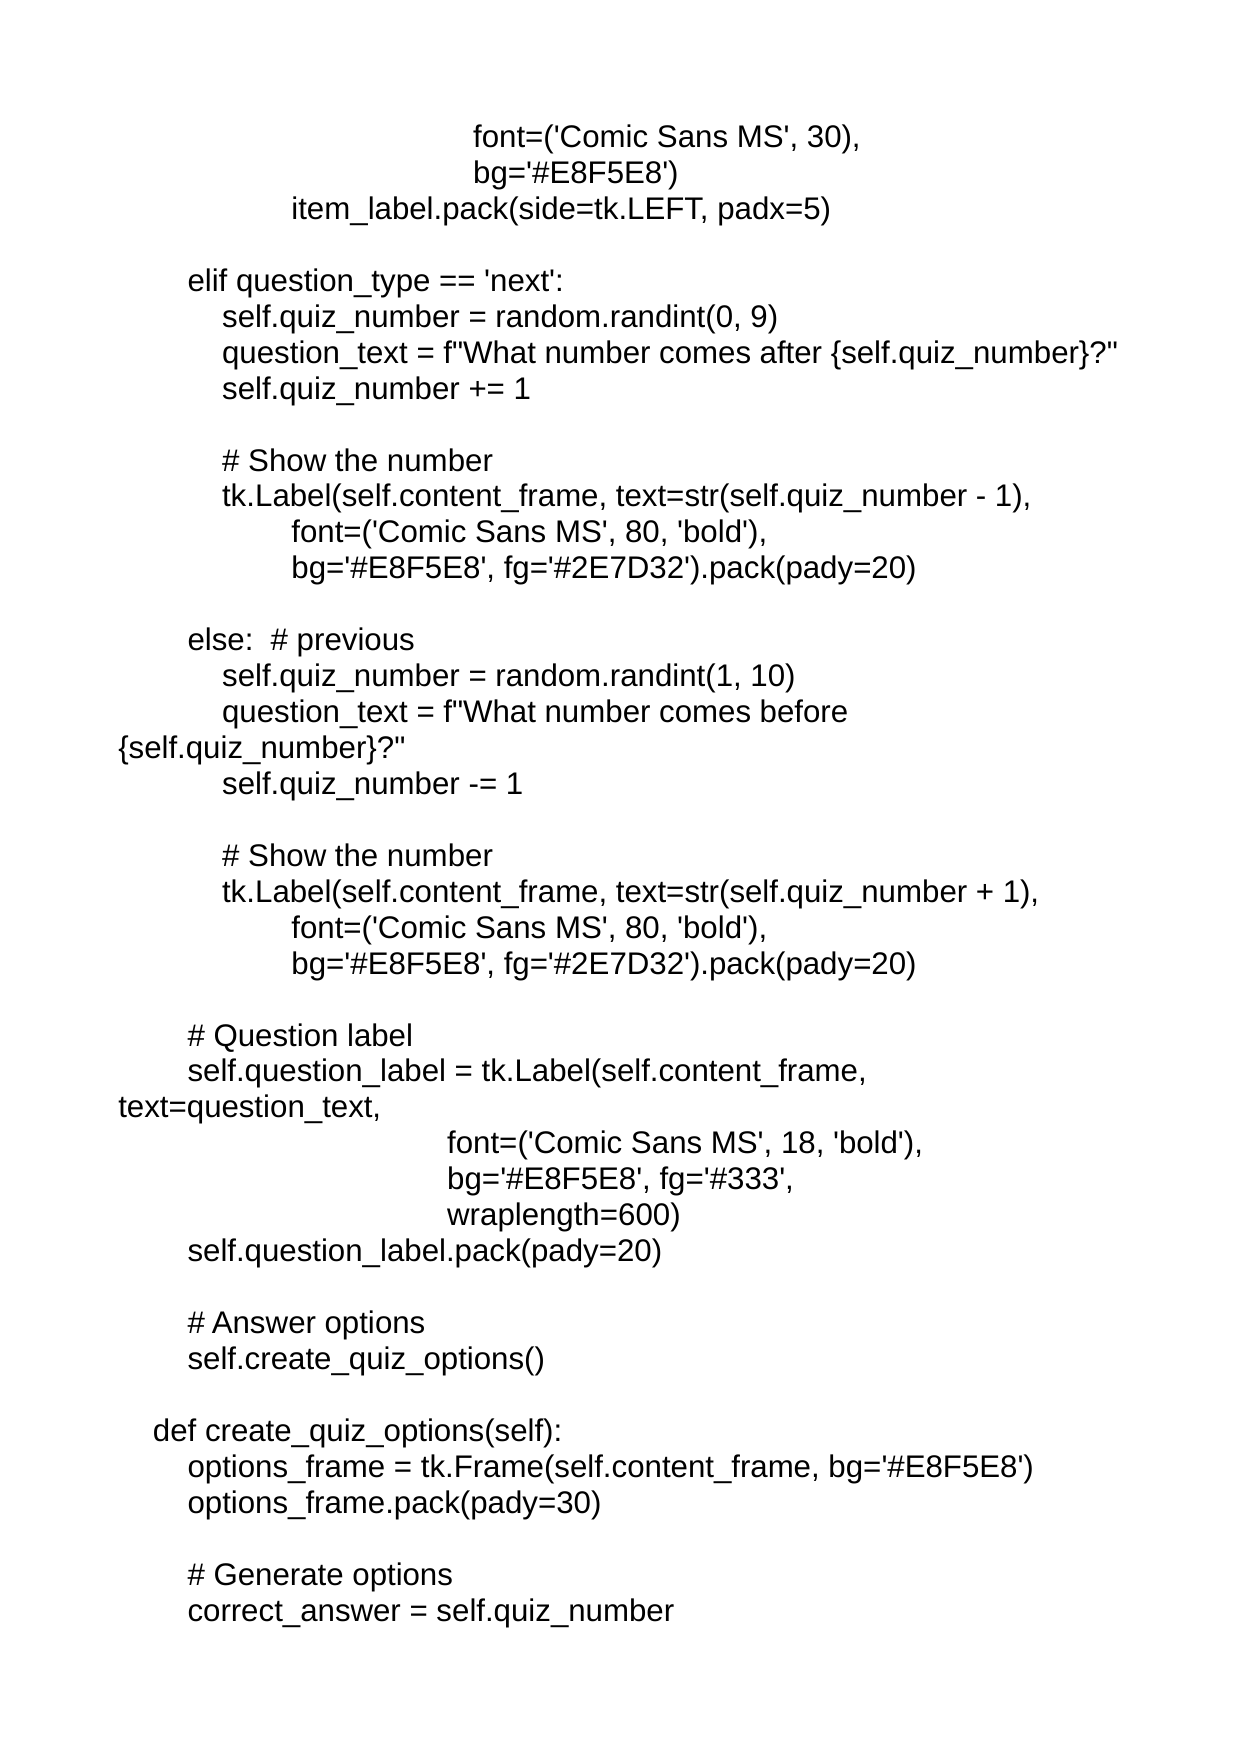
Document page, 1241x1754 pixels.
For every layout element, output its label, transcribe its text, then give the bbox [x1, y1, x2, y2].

text tk.Label(self.content_frame, text=str(self.quiz_number - 1), [118, 477, 1122, 513]
text font=('Comic Sans MS', 30), [118, 118, 1122, 154]
text elif question_type == 'next': [118, 262, 1122, 298]
text bg='#E8F5E8', fg='#2E7D32').pack(pady=20) [118, 945, 1122, 981]
text self.create_quiz_options() [118, 1340, 1122, 1376]
text # Answer options [118, 1304, 1122, 1340]
text self.question_label.pack(pady=20) [118, 1232, 1122, 1268]
text question_text = f"What number comes before {self.quiz_number}?" [118, 693, 1122, 765]
text font=('Comic Sans MS', 18, 'bold'), [118, 1124, 1122, 1160]
text bg='#E8F5E8', fg='#333', [118, 1160, 1122, 1196]
text options_frame = tk.Frame(self.content_frame, bg='#E8F5E8') [118, 1448, 1122, 1484]
text else: # previous [118, 621, 1122, 657]
text options_frame.pack(pady=30) [118, 1484, 1122, 1520]
text tk.Label(self.content_frame, text=str(self.quiz_number + 1), [118, 873, 1122, 909]
text # Show the number [118, 442, 1122, 477]
text self.quiz_number = random.randint(1, 10) [118, 657, 1122, 693]
text font=('Comic Sans MS', 80, 'bold'), [118, 909, 1122, 945]
text bg='#E8F5E8', fg='#2E7D32').pack(pady=20) [118, 549, 1122, 585]
text self.question_label = tk.Label(self.content_frame, text=question_text, [118, 1052, 1122, 1124]
text correct_answer = self.quiz_number [118, 1592, 1122, 1627]
text item_label.pack(side=tk.LEFT, padx=5) [118, 190, 1122, 226]
text # Generate options [118, 1556, 1122, 1592]
text bg='#E8F5E8') [118, 154, 1122, 190]
text font=('Comic Sans MS', 80, 'bold'), [118, 513, 1122, 549]
text wraplength=600) [118, 1196, 1122, 1232]
text # Question label [118, 1017, 1122, 1052]
text def create_quiz_options(self): [118, 1412, 1122, 1448]
text question_text = f"What number comes after {self.quiz_number}?" [118, 334, 1122, 370]
text self.quiz_number = random.randint(0, 9) [118, 298, 1122, 334]
text # Show the number [118, 837, 1122, 873]
text self.quiz_number -= 1 [118, 765, 1122, 801]
text self.quiz_number += 1 [118, 370, 1122, 406]
